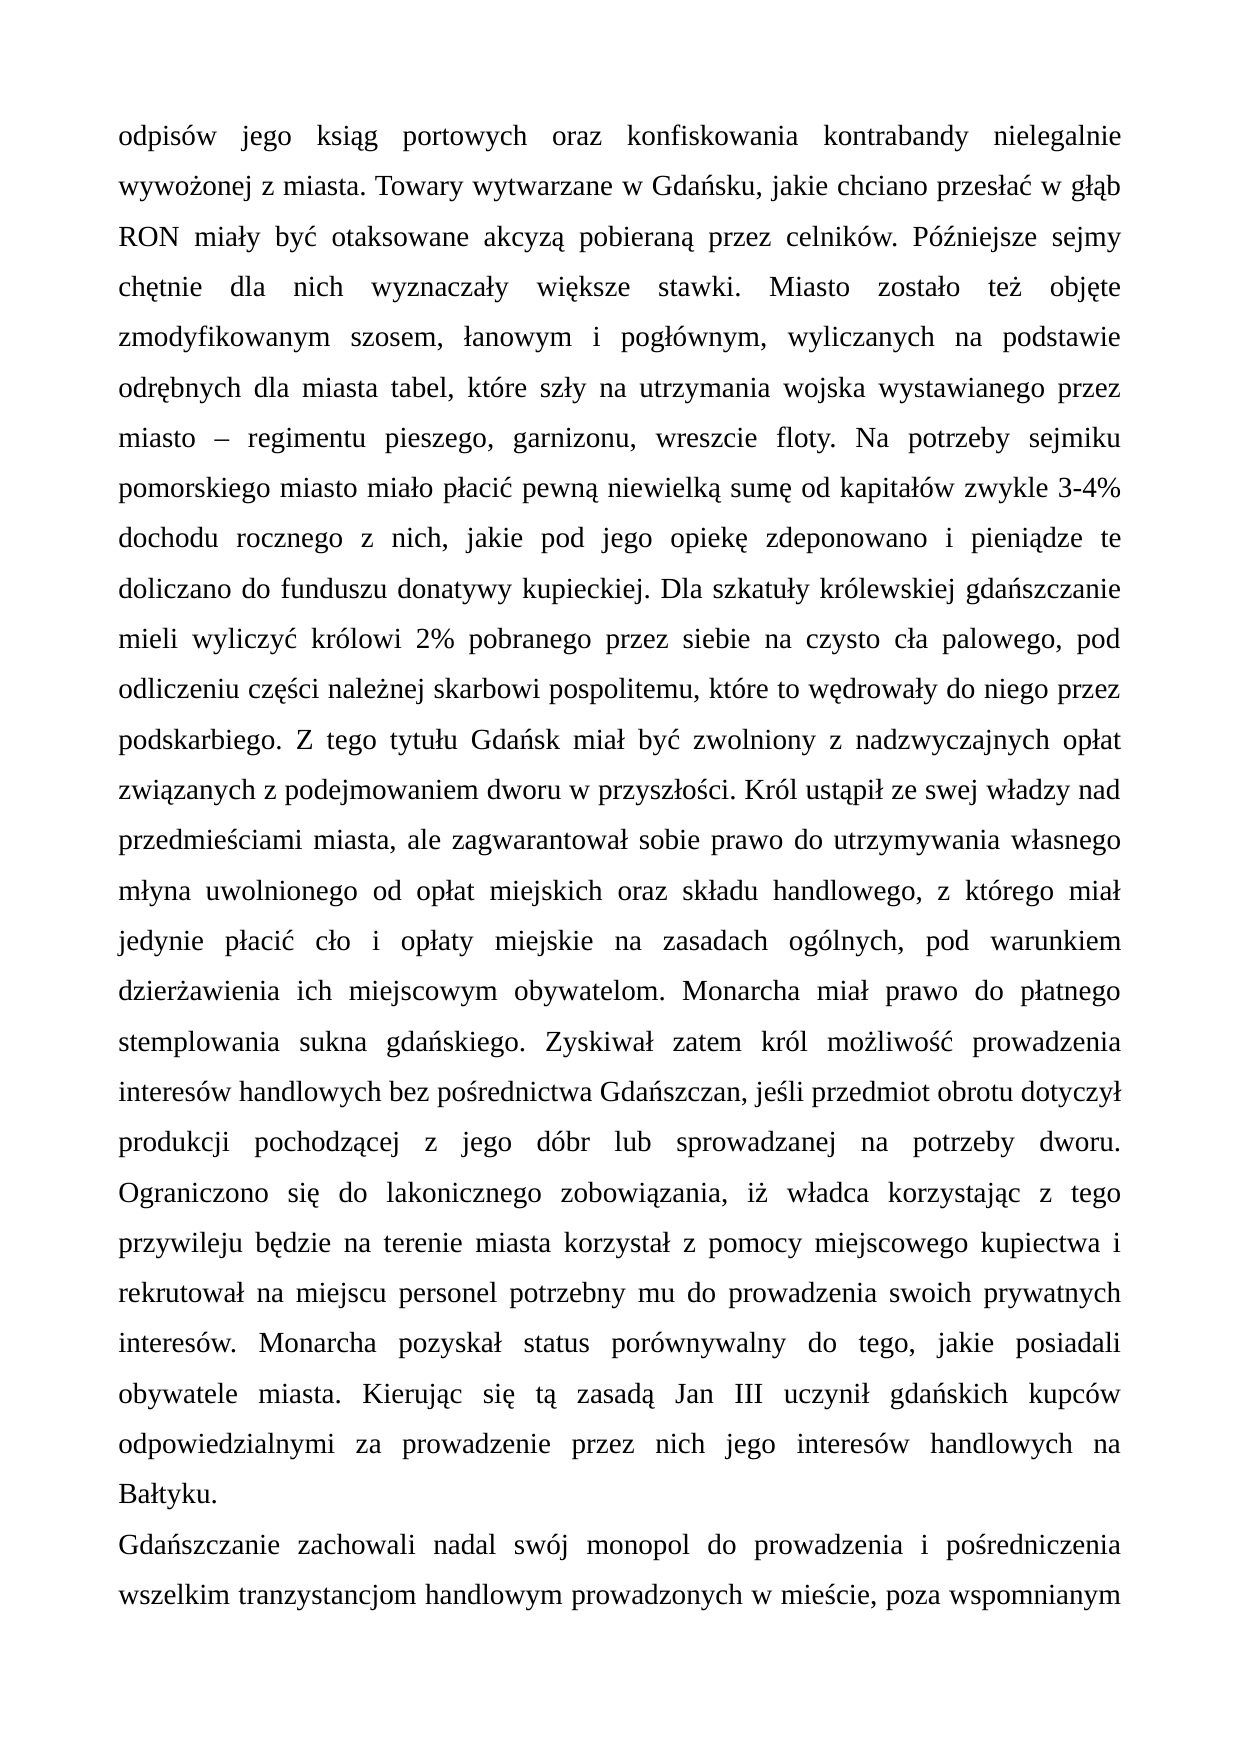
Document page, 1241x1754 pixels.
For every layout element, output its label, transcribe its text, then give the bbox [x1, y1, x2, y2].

text odpisów jego ksiąg portowych oraz konfiskowania kontrabandy nielegalnie wywożonej z miasta. Towary wytwarzane w Gdańsku, jakie chciano przesłać w głąb RON miały być otaksowane akcyzą pobieraną przez celników. Późniejsze sejmy chętnie dla nich wyznaczały większe stawki. Miasto zostało też objęte zmodyfikowanym szosem, łanowym i pogłównym, wyliczanych na podstawie odrębnych dla miasta tabel, które szły na utrzymania wojska wystawianego przez miasto – regimentu pieszego, garnizonu, wreszcie floty. Na potrzeby sejmiku pomorskiego miasto miało płacić pewną niewielką sumę od kapitałów zwykle 3-4% dochodu rocznego z nich, jakie pod jego opiekę zdeponowano i pieniądze te doliczano do funduszu donatywy kupieckiej. Dla szkatuły królewskiej gdańszczanie mieli wyliczyć królowi 2% pobranego przez siebie na czysto cła palowego, pod odliczeniu części należnej skarbowi pospolitemu, które to wędrowały do niego przez podskarbiego. Z tego tytułu Gdańsk miał być zwolniony z nadzwyczajnych opłat związanych z podejmowaniem dworu w przyszłości. Król ustąpił ze swej władzy nad przedmieściami miasta, ale zagwarantował sobie prawo do utrzymywania własnego młyna uwolnionego od opłat miejskich oraz składu handlowego, z którego miał jedynie płacić cło i opłaty miejskie na zasadach ogólnych, pod warunkiem dzierżawienia ich miejscowym obywatelom. Monarcha miał prawo do płatnego stemplowania sukna gdańskiego. Zyskiwał zatem król możliwość prowadzenia interesów handlowych bez pośrednictwa Gdańszczan, jeśli przedmiot obrotu dotyczył produkcji pochodzącej z jego dóbr lub sprowadzanej na potrzeby dworu. Ograniczono się do lakonicznego zobowiązania, iż władca korzystając z tego przywileju będzie na terenie miasta korzystał z pomocy miejscowego kupiectwa i rekrutował na miejscu personel potrzebny mu do prowadzenia swoich prywatnych interesów. Monarcha pozyskał status porównywalny do tego, jakie posiadali obywatele miasta. Kierując się tą zasadą Jan III uczynił gdańskich kupców odpowiedzialnymi za prowadzenie przez nich jego interesów handlowych na Bałtyku. [118, 118, 1122, 1510]
text Gdańszczanie zachowali nadal swój monopol do prowadzenia i pośredniczenia wszelkim tranzystancjom handlowym prowadzonych w mieście, poza wspomnianym [118, 1527, 1122, 1611]
